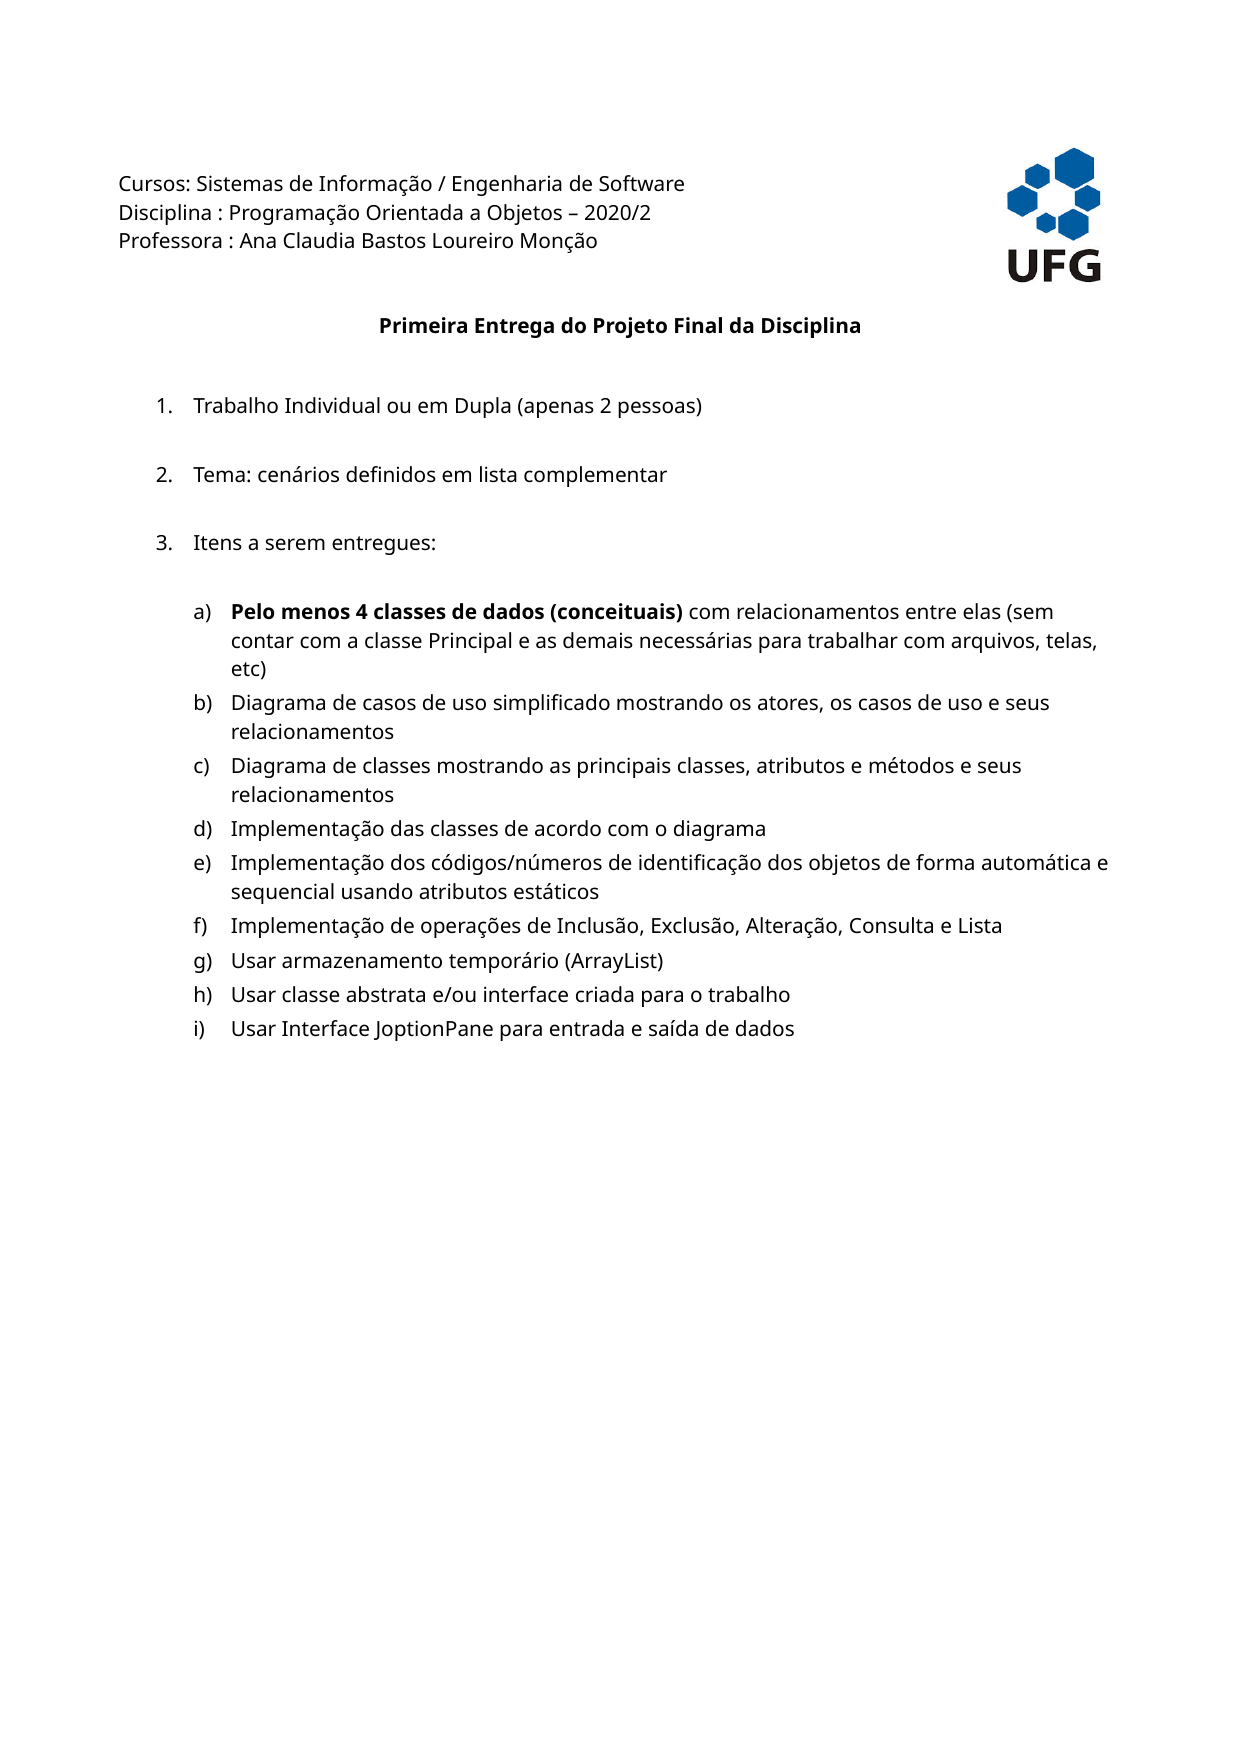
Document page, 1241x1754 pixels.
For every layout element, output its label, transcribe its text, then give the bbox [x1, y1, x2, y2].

list Trabalho Individual ou em Dupla (apenas 2 pessoas) [156, 391, 1122, 419]
list Usar armazenamento temporário (ArrayList) [193, 946, 1122, 974]
list Diagrama de casos de uso simplificado mostrando os atores, os casos de uso e seus relacionamentos [193, 688, 1122, 745]
list Usar Interface JoptionPane para entrada e saída de dados [193, 1014, 1122, 1043]
picture [986, 137, 1121, 292]
list Itens a serem entregues: [156, 528, 1122, 557]
list Implementação dos códigos/números de identificação dos objetos de forma automática e sequencial usando atributos estáticos [193, 848, 1122, 905]
list Tema: cenários definidos em lista complementar [156, 460, 1122, 488]
list Implementação das classes de acordo com o diagrama [193, 814, 1122, 843]
list Pelo menos 4 classes de dados (conceituais) com relacionamentos entre elas (sem contar com a classe Principal e as demais necessárias para trabalhar com arquivos, telas, etc) [193, 597, 1122, 683]
list Implementação de operações de Inclusão, Exclusão, Alteração, Consulta e Lista [193, 911, 1122, 940]
list Usar classe abstrata e/ou interface criada para o trabalho [193, 980, 1122, 1008]
list Diagrama de classes mostrando as principais classes, atributos e métodos e seus relacionamentos [193, 751, 1122, 808]
